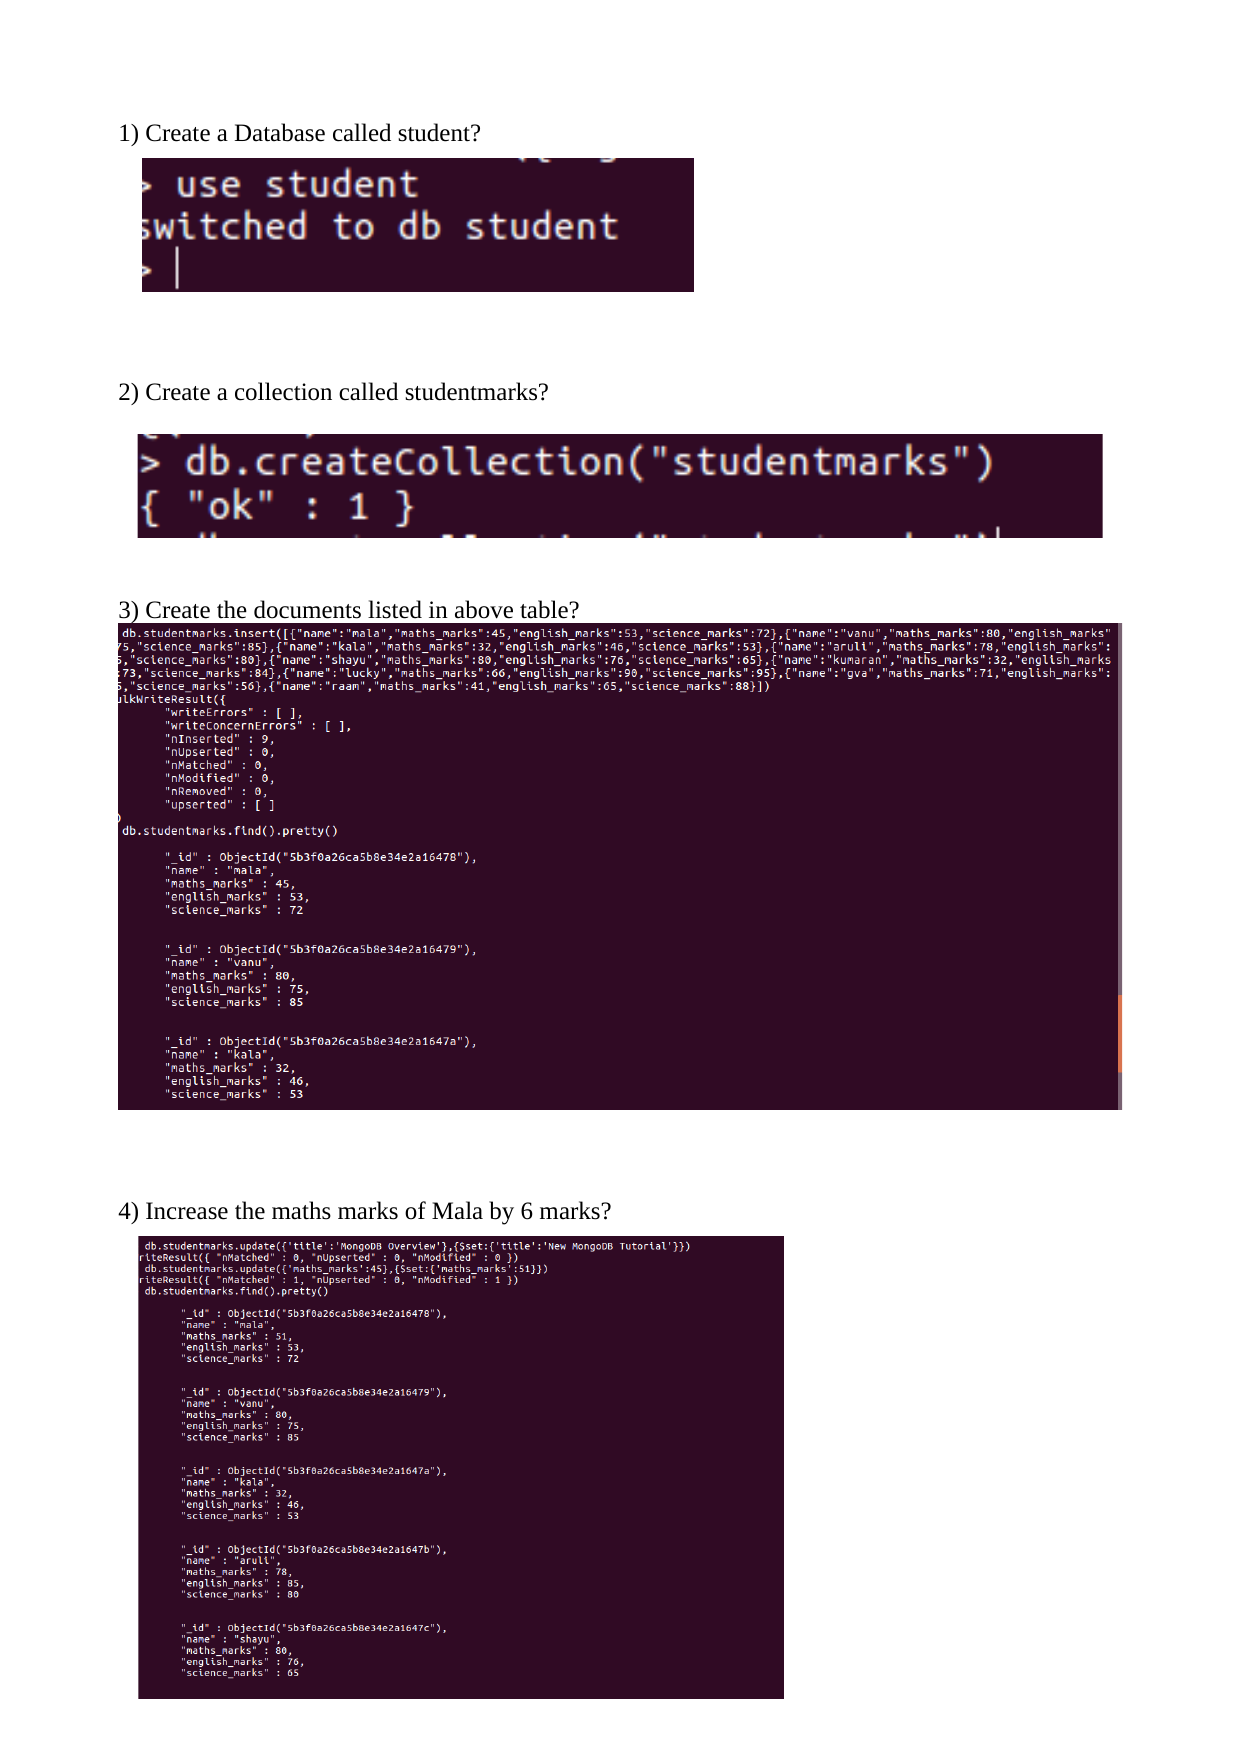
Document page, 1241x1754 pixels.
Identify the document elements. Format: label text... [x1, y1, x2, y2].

picture [118, 623, 1123, 1110]
text 1) Create a Database called student? [118, 118, 1122, 147]
picture [142, 158, 694, 292]
text 2) Create a collection called studentmarks? [118, 377, 1122, 406]
text 4) Increase the maths marks of Mala by 6 marks? [118, 1196, 1122, 1225]
text 3) Create the documents listed in above table? [118, 595, 1122, 623]
picture [137, 434, 1103, 538]
picture [138, 1236, 784, 1699]
